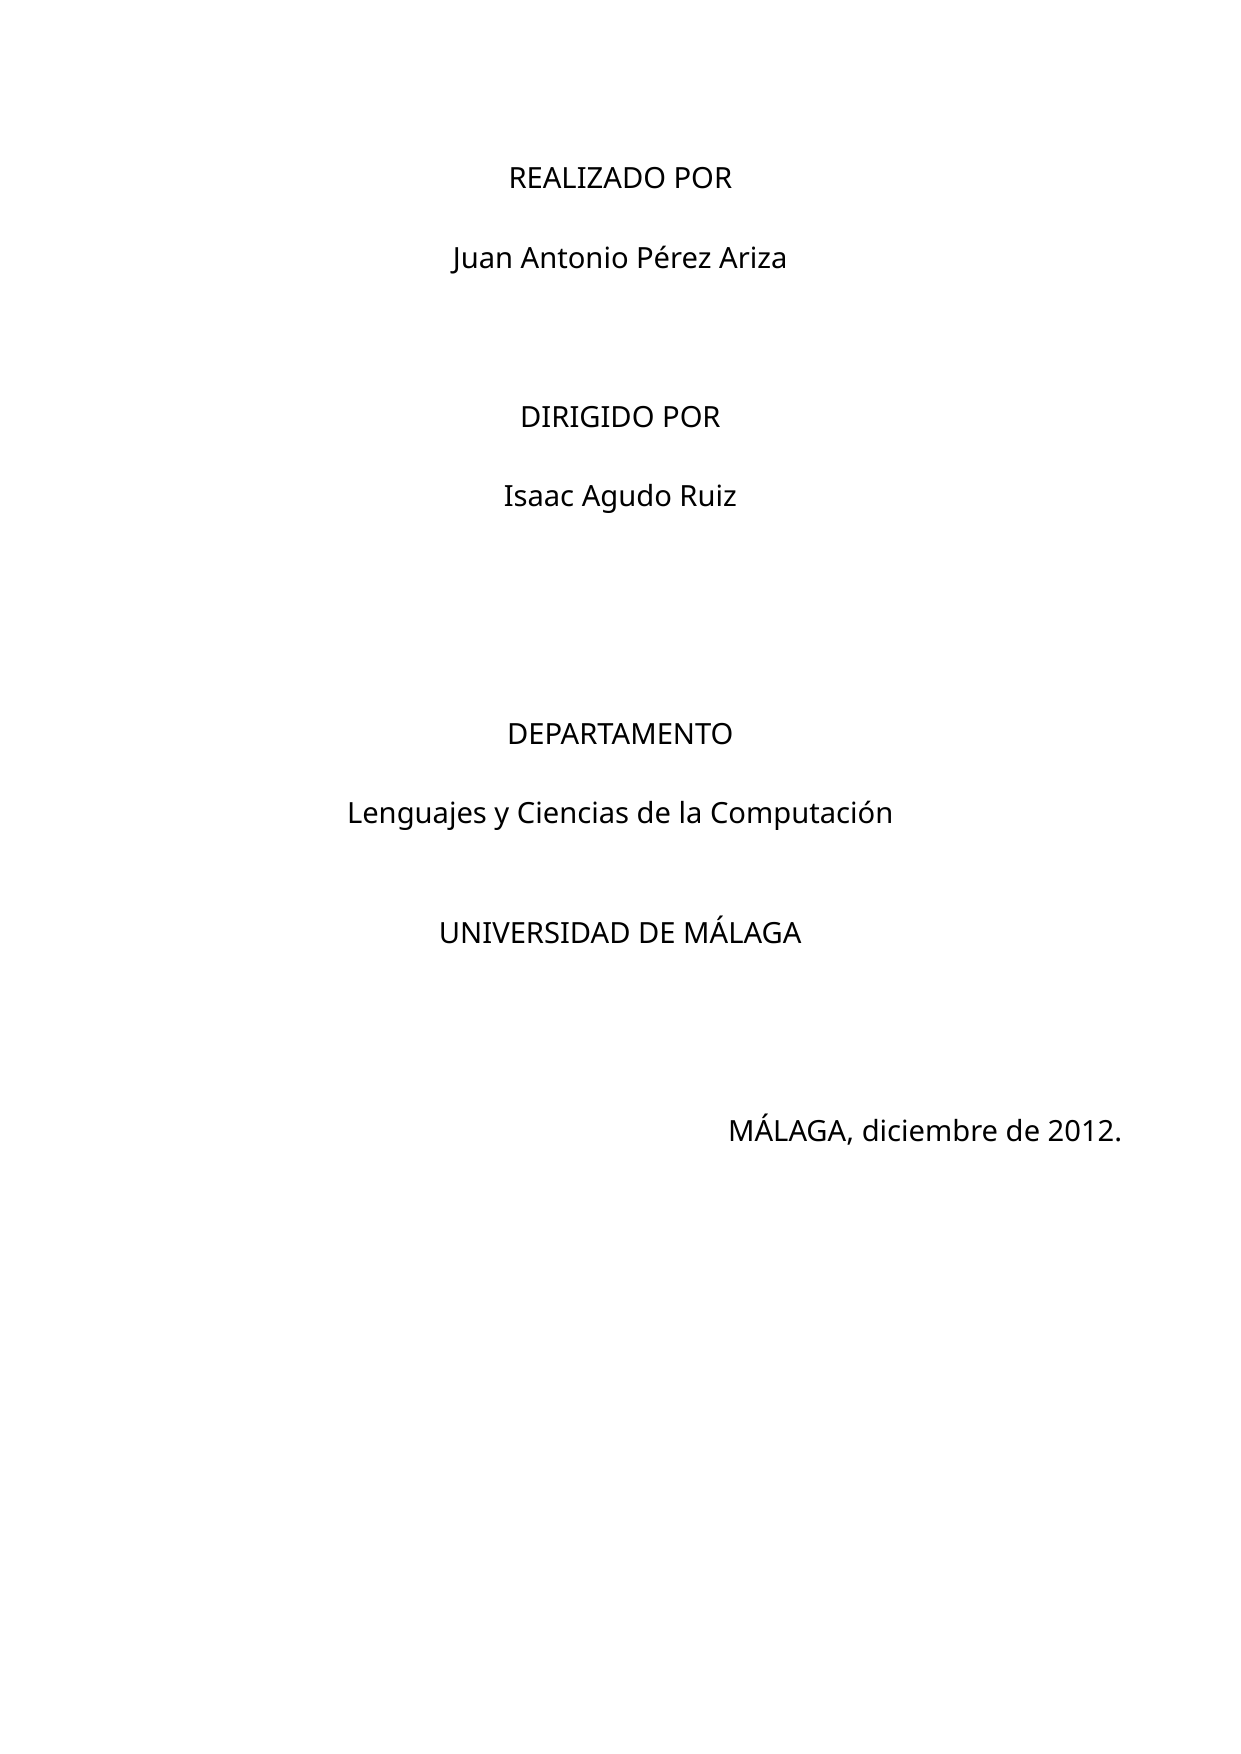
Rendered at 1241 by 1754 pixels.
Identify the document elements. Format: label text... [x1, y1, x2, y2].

text DEPARTAMENTO [118, 713, 1122, 753]
text Isaac Agudo Ruiz [118, 475, 1122, 515]
text DIRIGIDO POR [118, 396, 1122, 436]
text MÁLAGA, diciembre de 2012. [118, 1110, 1122, 1150]
text UNIVERSIDAD DE MÁLAGA [118, 912, 1122, 952]
text Juan Antonio Pérez Ariza [118, 237, 1122, 277]
text REALIZADO POR [118, 158, 1122, 197]
text Lenguajes y Ciencias de la Computación [118, 793, 1122, 832]
